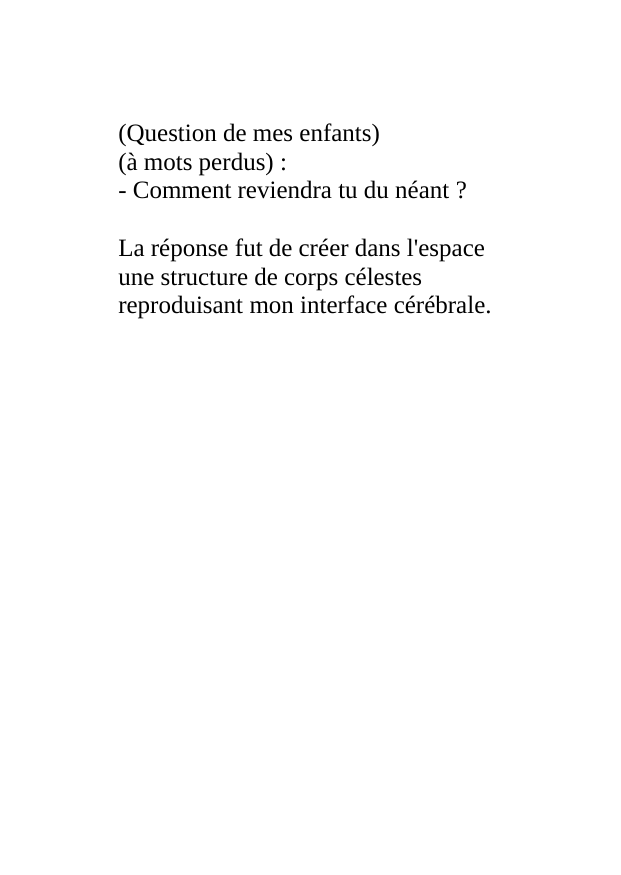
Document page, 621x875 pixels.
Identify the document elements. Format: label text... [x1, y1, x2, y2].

text La réponse fut de créer dans l'espace une structure de corps célestes reproduisant mon interface cérébrale. [118, 233, 502, 319]
text (Question de mes enfants) [118, 118, 502, 147]
text (à mots perdus) : [118, 147, 502, 176]
text - Comment reviendra tu du néant ? [118, 176, 502, 204]
